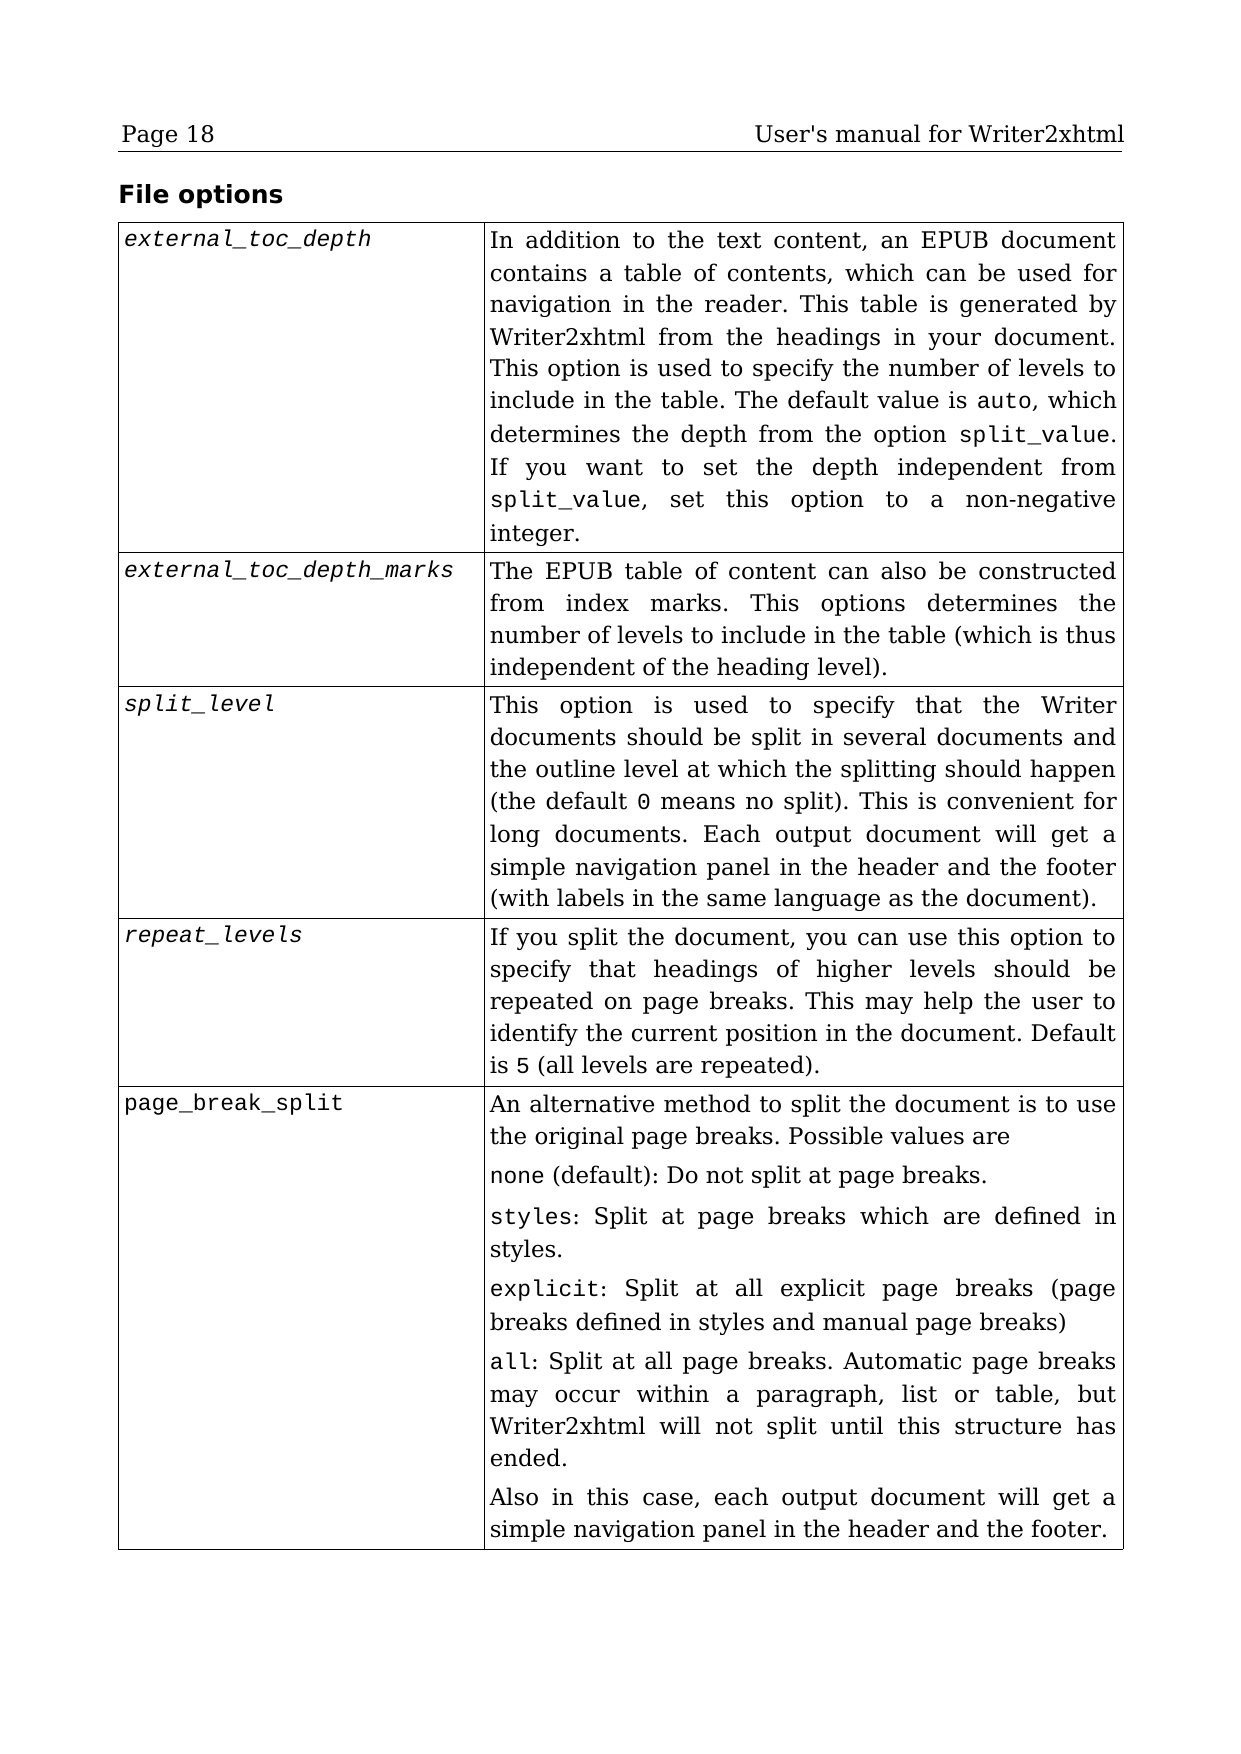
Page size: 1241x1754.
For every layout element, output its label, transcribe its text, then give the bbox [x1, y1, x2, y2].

table_cell If you split the document, you can use this option to specify that headings of higher levels should be repeated on page breaks. This may help the user to identify the current position in the document. Default is 5 (all levels are repeated). [485, 919, 1123, 1086]
table_cell An alternative method to split the document is to use the original page breaks. Possible values are none (default): Do not split at page breaks. styles: Split at page breaks which are defined in styles. explicit: Split at all explicit page breaks (page breaks defined in styles and manual page breaks) all: Split at all page breaks. Automatic page breaks may occur within a paragraph, list or table, but Writer2xhtml will not split until this structure has ended. Also in this case, each output document will get a simple navigation panel in the header and the footer. [485, 1087, 1123, 1549]
table_cell This option is used to specify that the Writer documents should be split in several documents and the outline level at which the splitting should happen (the default 0 means no split). This is convenient for long documents. Each output document will get a simple navigation panel in the header and the footer (with labels in the same language as the document). [485, 687, 1123, 918]
table_cell page_break_split [119, 1087, 484, 1549]
table_cell split_level [119, 687, 484, 918]
table_cell external_toc_depth_marks [119, 553, 484, 686]
table_cell repeat_levels [119, 919, 484, 1086]
table_header external_toc_depth [119, 223, 484, 552]
table_cell The EPUB table of content can also be constructed from index marks. This options determines the number of levels to include in the table (which is thus independent of the heading level). [485, 553, 1123, 686]
table_header In addition to the text content, an EPUB document contains a table of contents, which can be used for navigation in the reader. This table is generated by Writer2xhtml from the headings in your document. This option is used to specify the number of levels to include in the table. The default value is auto, which determines the depth from the option split_value. If you want to set the depth independent from split_value, set this option to a non-negative integer. [485, 223, 1123, 552]
subtitle File options [118, 180, 1122, 209]
